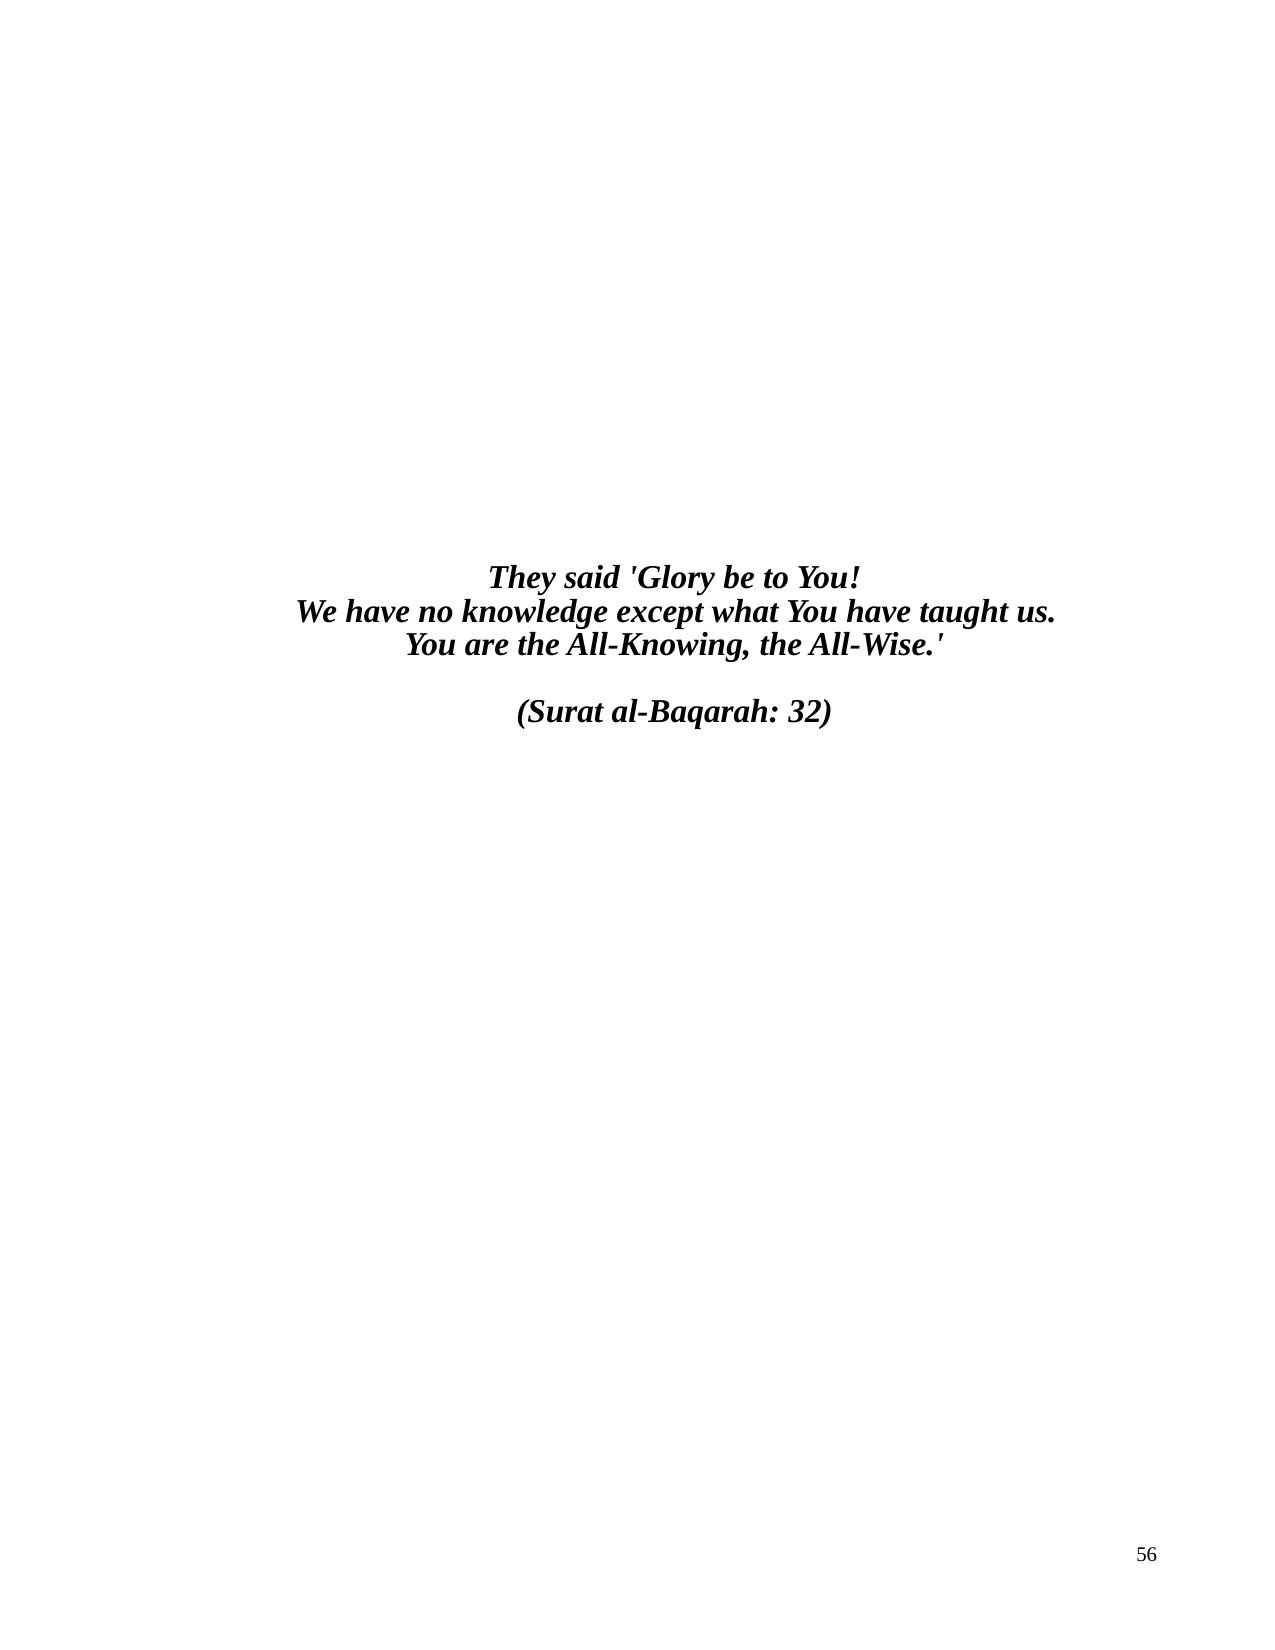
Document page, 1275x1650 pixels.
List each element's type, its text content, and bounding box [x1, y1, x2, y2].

text We have no knowledge except what You have taught us. [195, 596, 1157, 629]
text You are the All-Knowing, the All-Wise.' [195, 629, 1157, 662]
text (Surat al-Baqarah: 32) [195, 696, 1157, 729]
text They said 'Glory be to You! [195, 562, 1157, 596]
